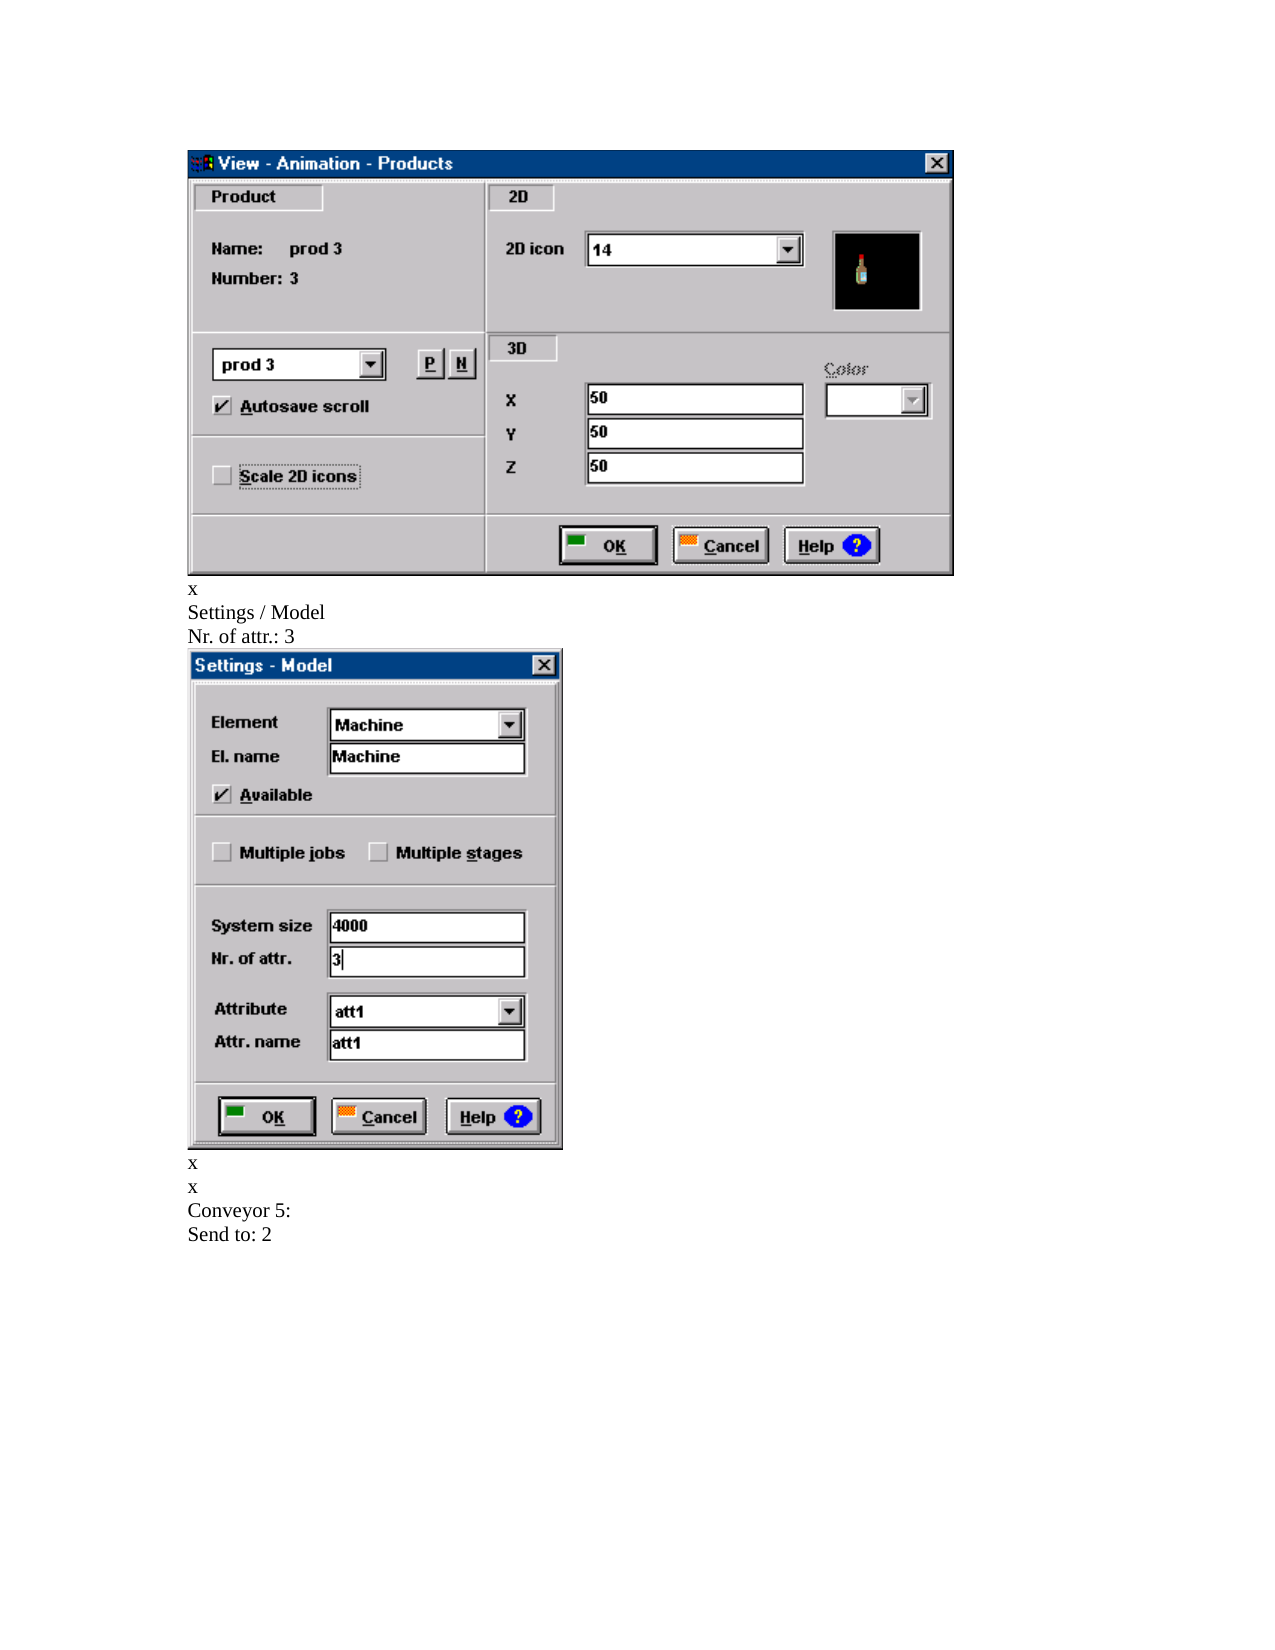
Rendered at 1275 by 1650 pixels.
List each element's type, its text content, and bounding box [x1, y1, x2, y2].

text Settings / Model [187, 600, 1087, 624]
text x [187, 1174, 1087, 1198]
text Nr. of attr.: 3 [187, 624, 1087, 648]
text x [187, 1150, 1087, 1174]
text Conveyor 5: [187, 1198, 1087, 1222]
text Send to: 2 [187, 1222, 1087, 1246]
text x [187, 576, 1087, 600]
